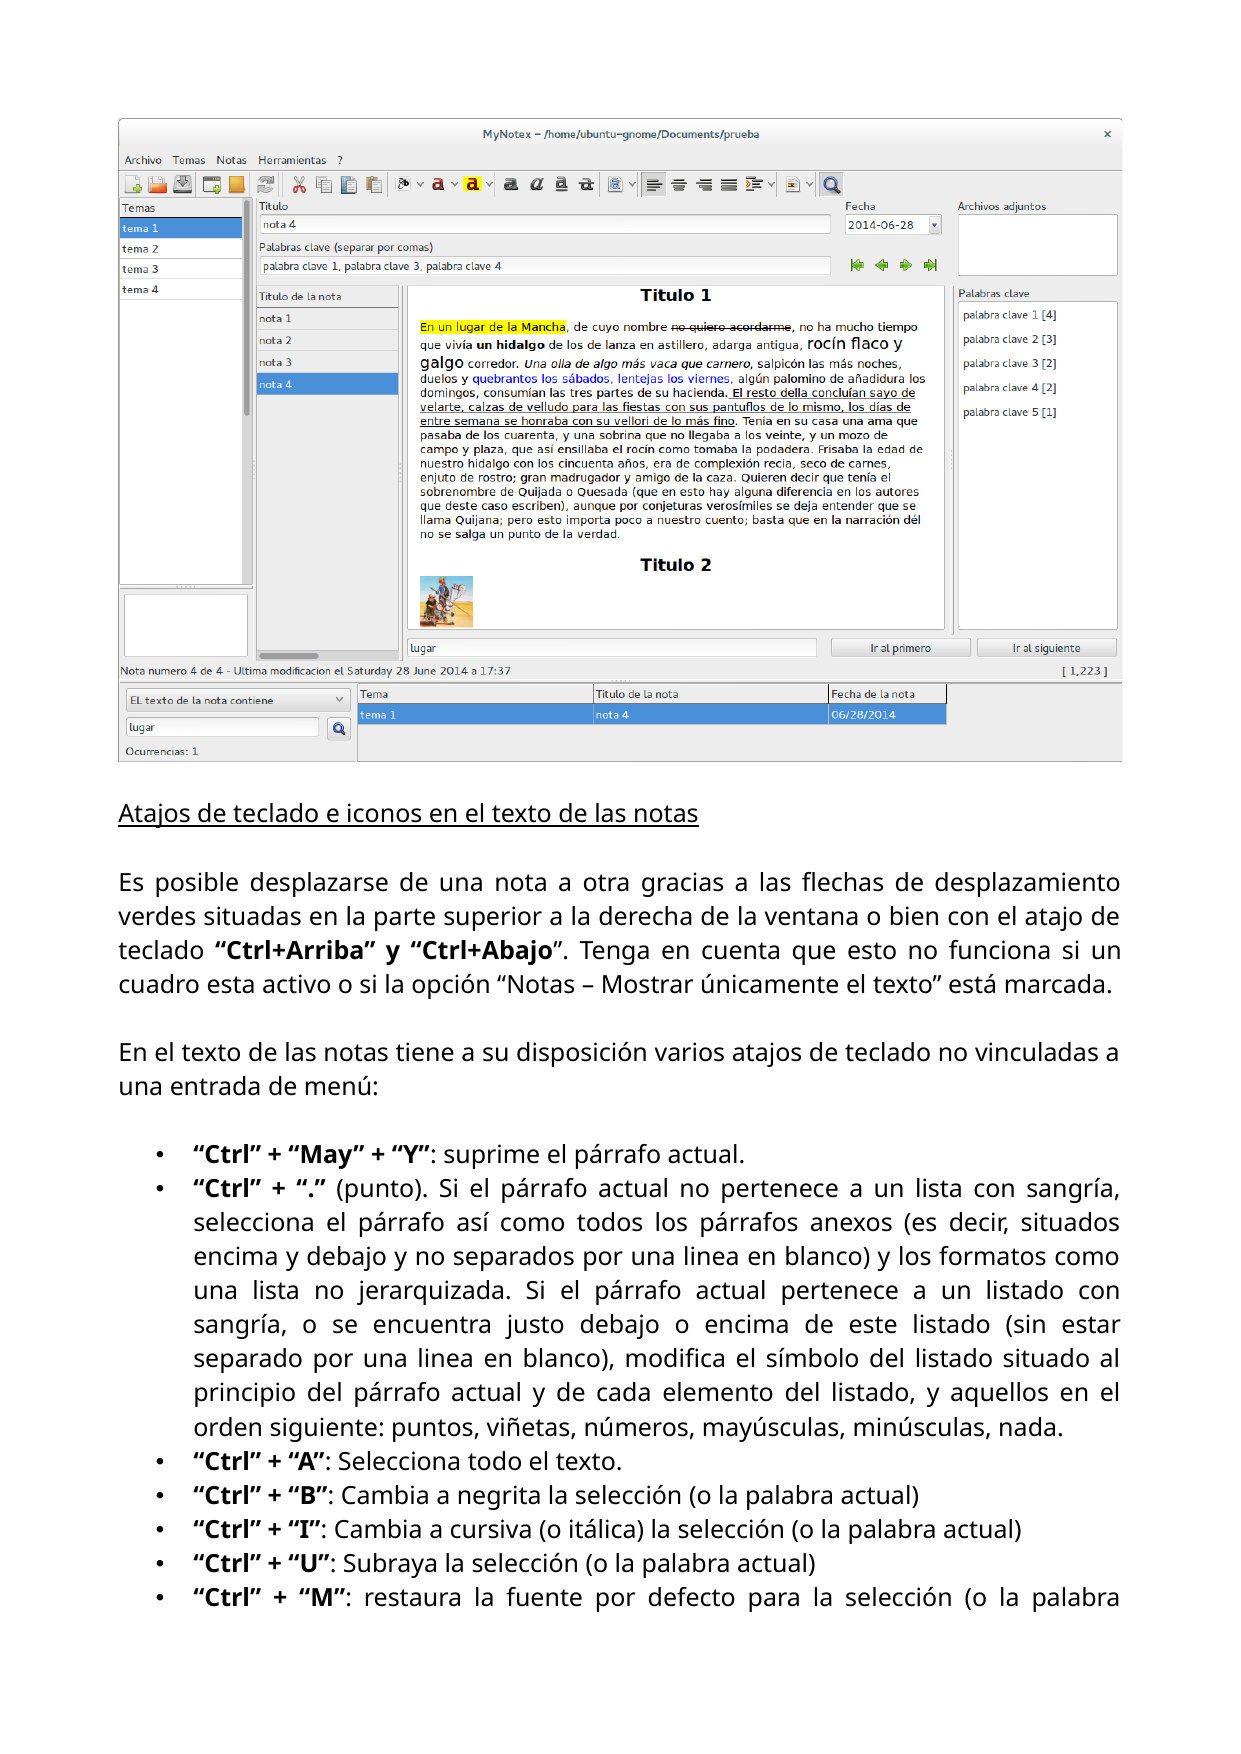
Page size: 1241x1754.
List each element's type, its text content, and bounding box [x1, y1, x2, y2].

list “Ctrl” + “May” + “Y”: suprime el párrafo actual. [156, 1137, 1122, 1171]
list “Ctrl” + “.” (punto). Si el párrafo actual no pertenece a un lista con sangría, selecciona el párrafo así como todos los párrafos anexos (es decir, situados encima y debajo y no separados por una linea en blanco) y los formatos como una lista no jerarquizada. Si el párrafo actual pertenece a un listado con sangría, o se encuentra justo debajo o encima de este listado (sin estar separado por una linea en blanco), modifica el símbolo del listado situado al principio del párrafo actual y de cada elemento del listado, y aquellos en el orden siguiente: puntos, viñetas, números, mayúsculas, minúsculas, nada. [156, 1171, 1122, 1443]
text Atajos de teclado e iconos en el texto de las notas [118, 796, 1122, 830]
list “Ctrl” + “A”: Selecciona todo el texto. [156, 1443, 1122, 1477]
list “Ctrl” + “B”: Cambia a negrita la selección (o la palabra actual) [156, 1477, 1122, 1511]
text En el texto de las notas tiene a su disposición varios atajos de teclado no vinculadas a una entrada de menú: [118, 1034, 1122, 1103]
list “Ctrl” + “I”: Cambia a cursiva (o itálica) la selección (o la palabra actual) [156, 1511, 1122, 1545]
picture [118, 118, 1123, 762]
list “Ctrl” + “M”: restaura la fuente por defecto para la selección (o la palabra [156, 1579, 1122, 1613]
list “Ctrl” + “U”: Subraya la selección (o la palabra actual) [156, 1545, 1122, 1579]
text Es posible desplazarse de una nota a otra gracias a las flechas de desplazamiento verdes situadas en la parte superior a la derecha de la ventana o bien con el atajo de teclado “Ctrl+Arriba” y “Ctrl+Abajo”. Tenga en cuenta que esto no funciona si un cuadro esta activo o si la opción “Notas – Mostrar únicamente el texto” está marcada. [118, 864, 1122, 1000]
